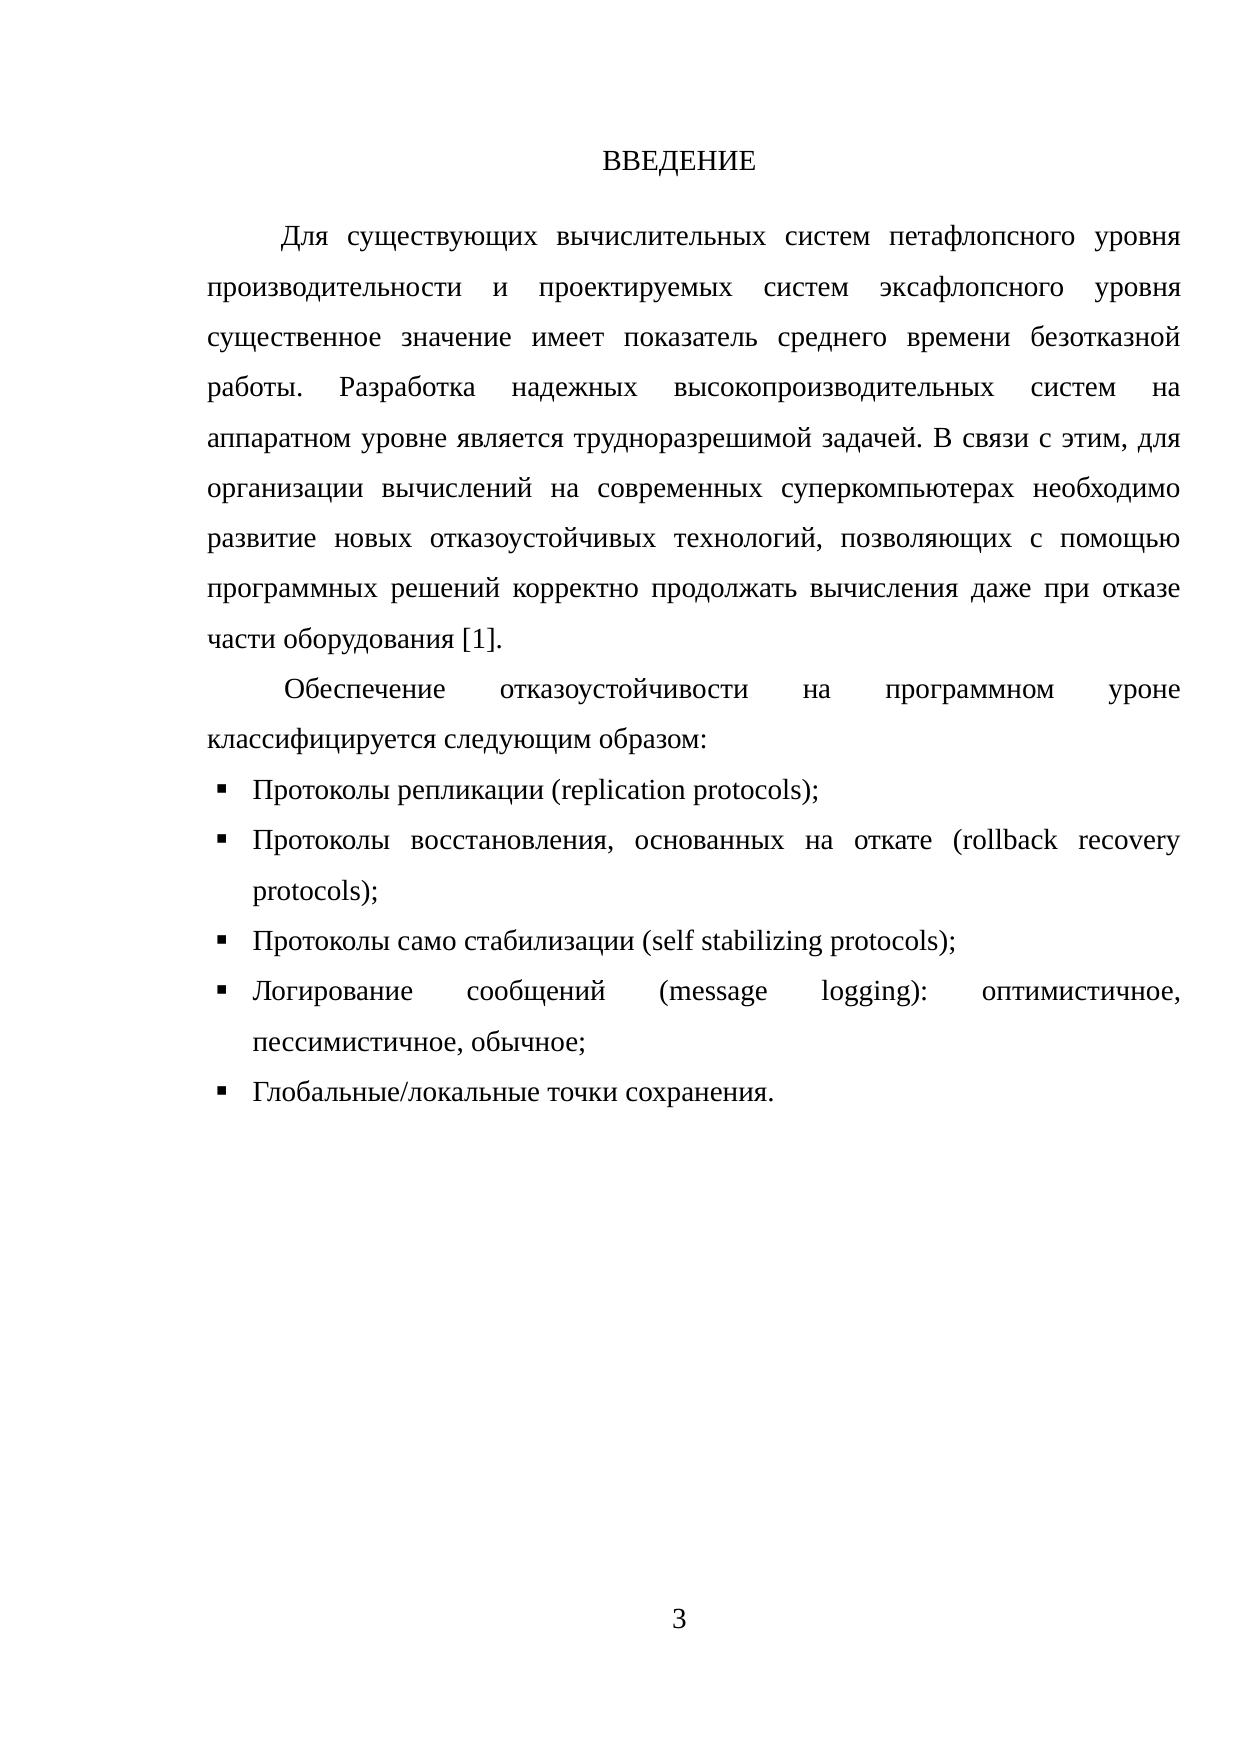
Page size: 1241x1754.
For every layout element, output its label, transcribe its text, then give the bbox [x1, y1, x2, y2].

list Протоколы репликации (replication protocols); [215, 772, 1181, 806]
list Логирование сообщений (message logging): оптимистичное, пессимистичное, обычное; [215, 973, 1181, 1057]
text Обеспечение отказоустойчивости на программном уроне классифицируется следующим образом: [207, 671, 1181, 755]
list Протоколы само стабилизации (self stabilizing protocols); [215, 923, 1181, 957]
list Протоколы восстановления, основанных на откате (rollback recovery protocols); [215, 822, 1181, 906]
text Для существующих вычислительных систем петафлопсного уровня производительности и проектируемых систем экcафлопсного уровня существенное значение имеет показатель среднего времени безотказной работы. Разработка надежных высокопроизводительных систем на аппаратном уровне является трудноразрешимой задачей. В связи с этим, для организации вычислений на современных суперкомпьютерах необходимо развитие новых отказоустойчивых технологий, позволяющих с помощью программных решений корректно продолжать вычисления даже при отказе части оборудования [1]. [207, 218, 1181, 654]
list Глобальные/локальные точки сохранения. [215, 1074, 1181, 1108]
text ВВЕДЕНИЕ [177, 143, 1181, 177]
